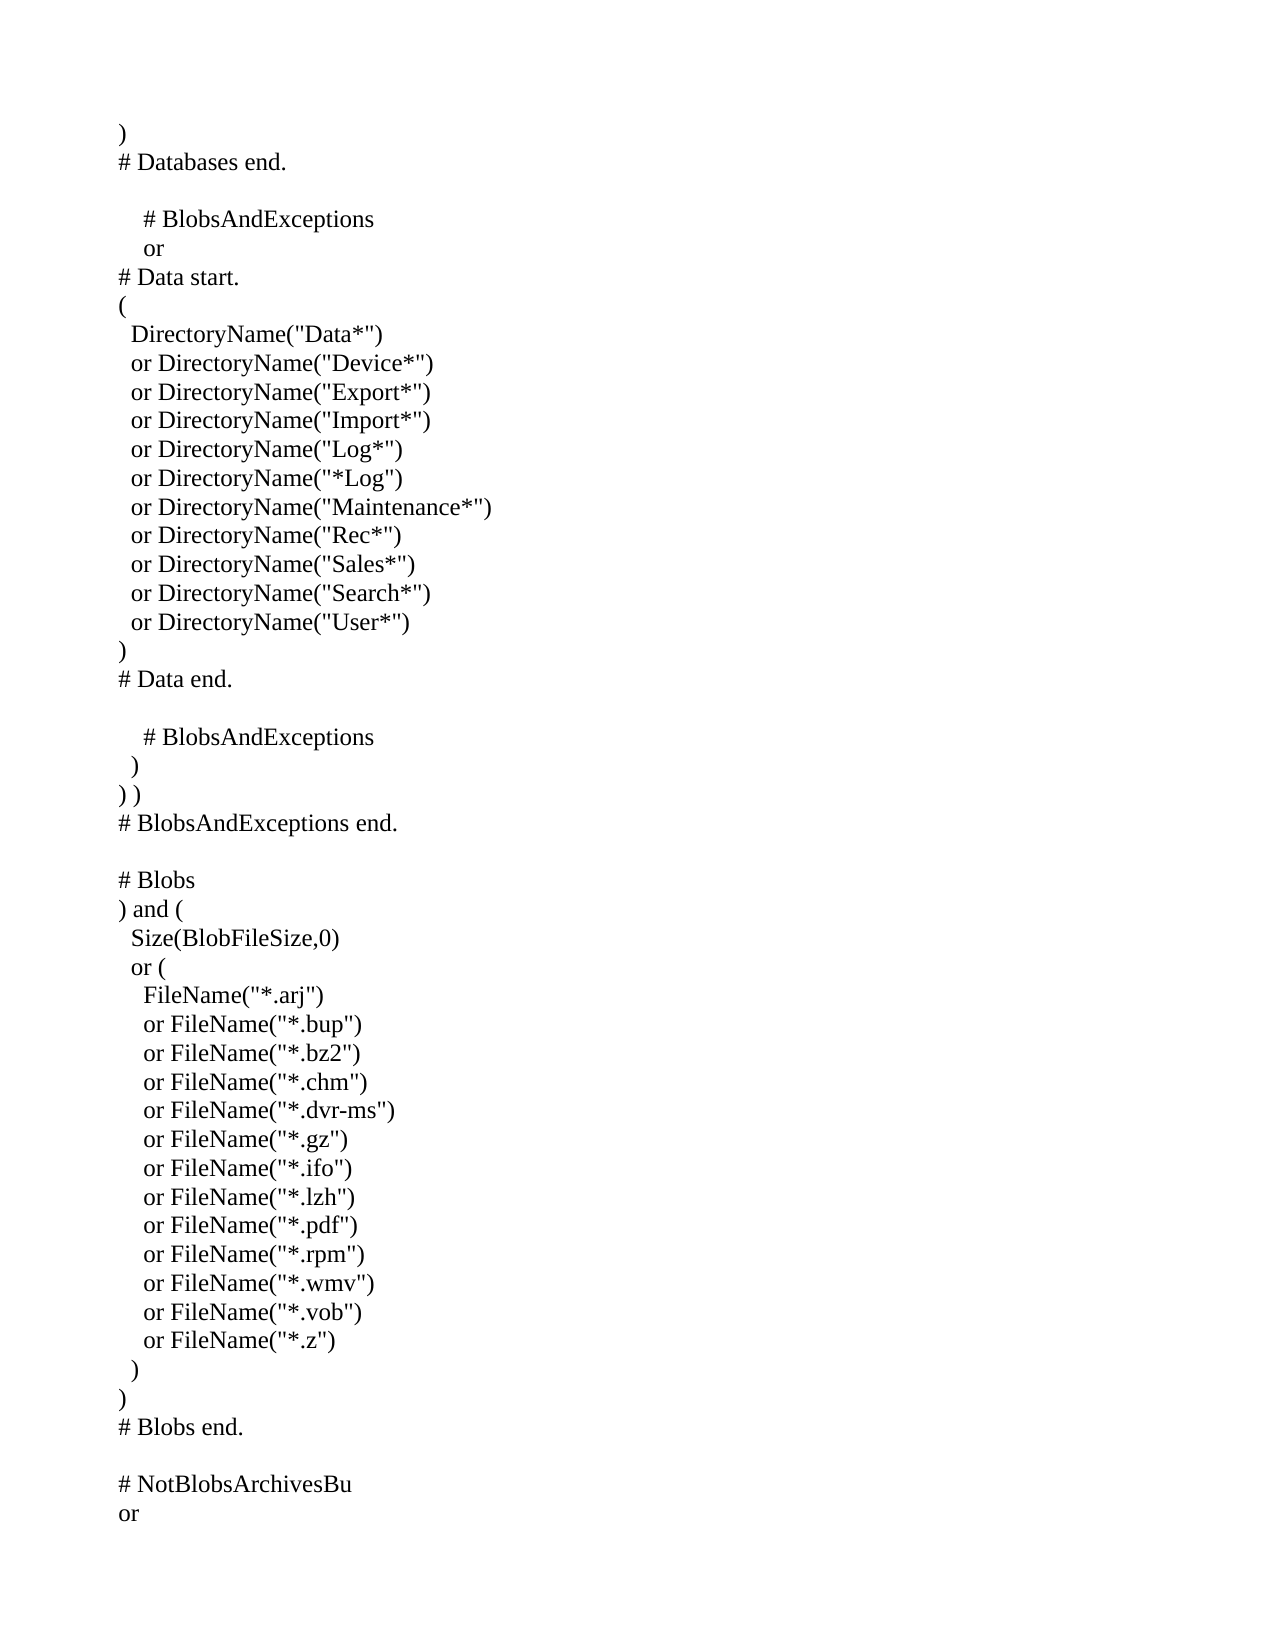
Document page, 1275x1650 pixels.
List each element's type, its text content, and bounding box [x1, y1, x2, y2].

text or DirectoryName("Rec*") [118, 521, 1157, 549]
text # Data end. [118, 664, 1157, 693]
text FileName("*.arj") [118, 981, 1157, 1009]
text or [118, 233, 1157, 262]
text # Data start. [118, 262, 1157, 291]
text # BlobsAndExceptions end. [118, 808, 1157, 837]
text # Databases end. [118, 147, 1157, 176]
text ) [118, 1383, 1157, 1412]
text or FileName("*.bz2") [118, 1038, 1157, 1067]
text or FileName("*.chm") [118, 1067, 1157, 1096]
text # NotBlobsArchivesBu [118, 1469, 1157, 1498]
text Size(BlobFileSize,0) [118, 923, 1157, 952]
text ) and ( [118, 894, 1157, 923]
text or ( [118, 952, 1157, 981]
text or [118, 1498, 1157, 1527]
text or FileName("*.dvr-ms") [118, 1096, 1157, 1124]
text ) [118, 636, 1157, 664]
text or FileName("*.vob") [118, 1297, 1157, 1326]
text or DirectoryName("Import*") [118, 406, 1157, 434]
text or DirectoryName("Device*") [118, 348, 1157, 377]
text or DirectoryName("User*") [118, 607, 1157, 636]
text or FileName("*.ifo") [118, 1153, 1157, 1182]
text or FileName("*.z") [118, 1326, 1157, 1354]
text # Blobs end. [118, 1412, 1157, 1441]
text or FileName("*.bup") [118, 1009, 1157, 1038]
text # BlobsAndExceptions [118, 204, 1157, 233]
text ( [118, 291, 1157, 319]
text ) [118, 751, 1157, 779]
text or DirectoryName("Sales*") [118, 549, 1157, 578]
text DirectoryName("Data*") [118, 319, 1157, 348]
text or FileName("*.rpm") [118, 1239, 1157, 1268]
text or DirectoryName("Maintenance*") [118, 492, 1157, 521]
text or DirectoryName("Export*") [118, 377, 1157, 406]
text # BlobsAndExceptions [118, 722, 1157, 751]
text or FileName("*.wmv") [118, 1268, 1157, 1297]
text ) ) [118, 779, 1157, 808]
text ) [118, 1354, 1157, 1383]
text ) [118, 118, 1157, 147]
text or DirectoryName("*Log") [118, 463, 1157, 492]
text # Blobs [118, 866, 1157, 894]
text or FileName("*.gz") [118, 1124, 1157, 1153]
text or FileName("*.pdf") [118, 1211, 1157, 1239]
text or DirectoryName("Log*") [118, 434, 1157, 463]
text or FileName("*.lzh") [118, 1182, 1157, 1211]
text or DirectoryName("Search*") [118, 578, 1157, 607]
